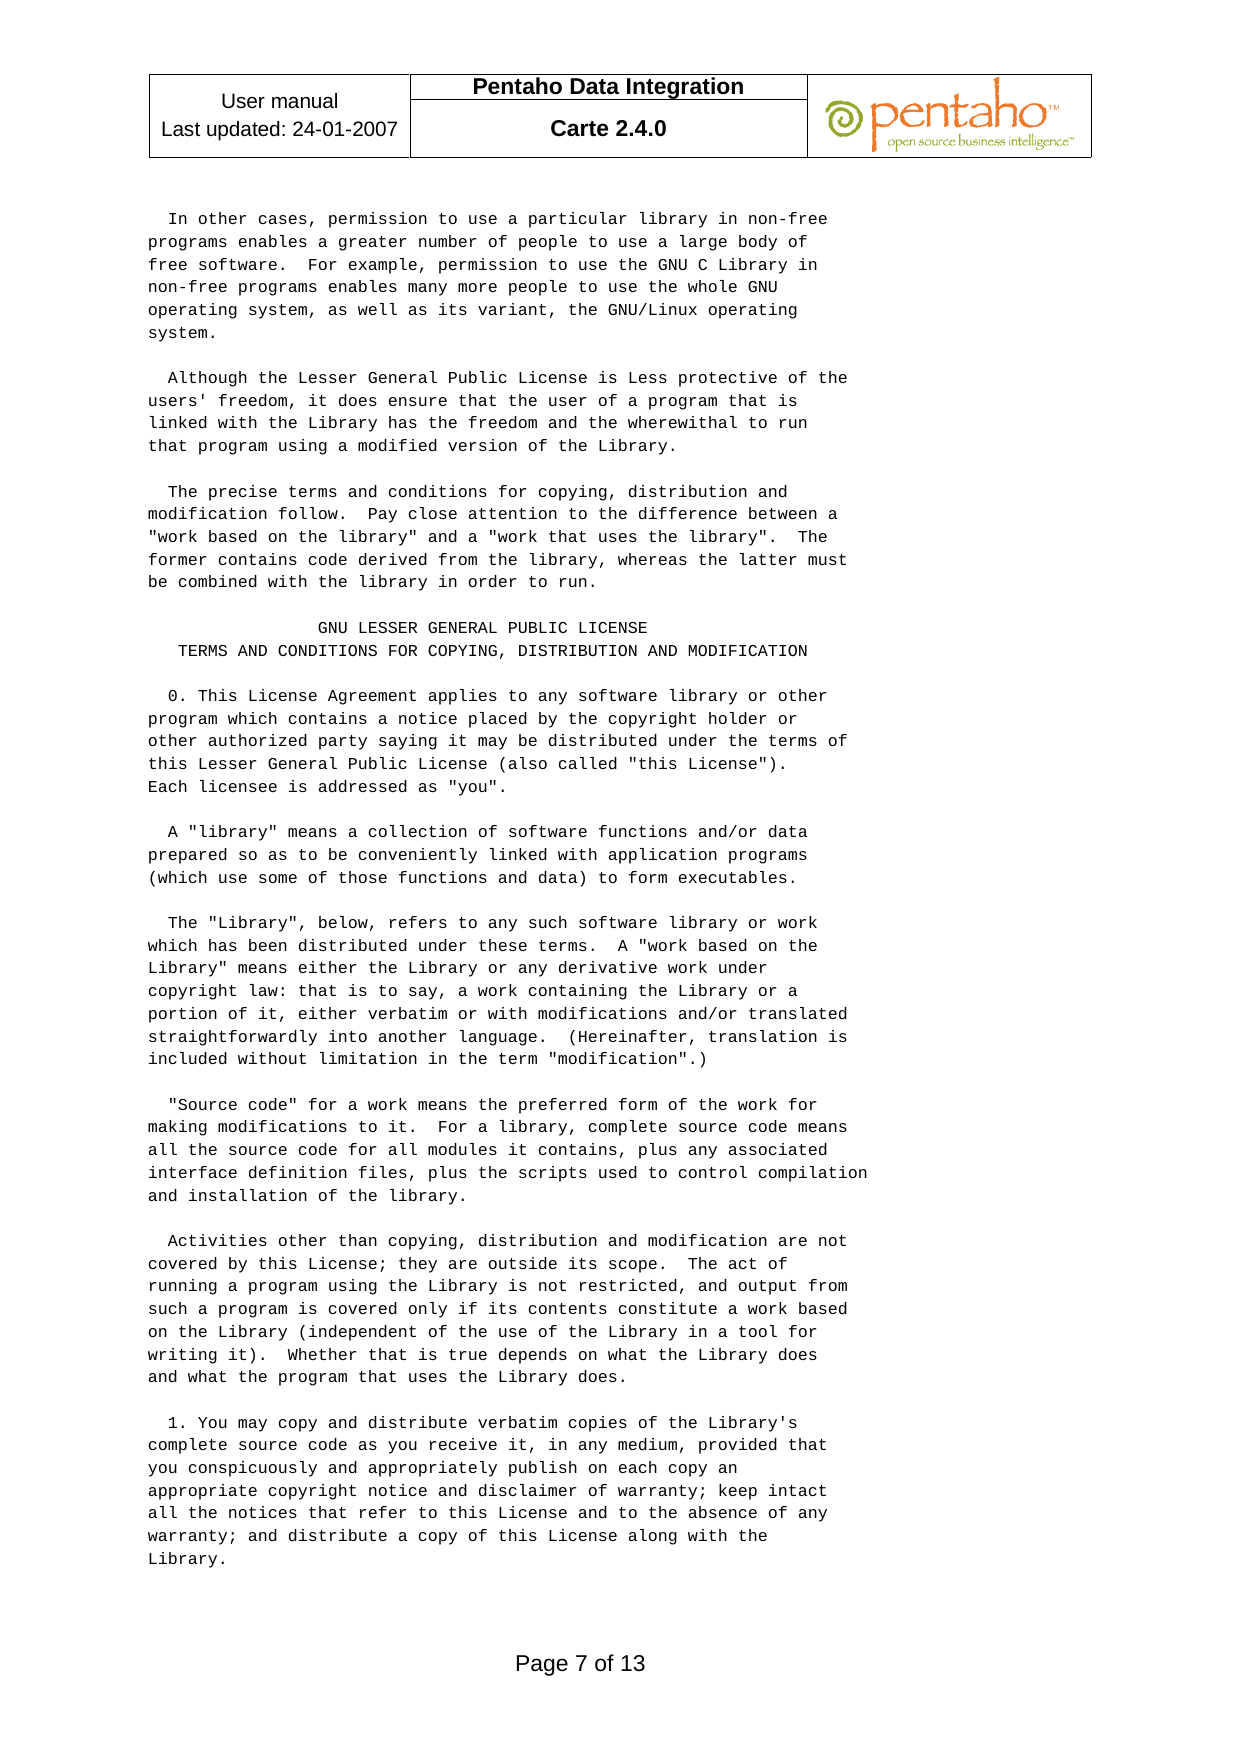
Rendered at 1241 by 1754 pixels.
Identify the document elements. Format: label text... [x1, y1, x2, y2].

text In other cases, permission to use a particular library in non-free programs enables a greater number of people to use a large body of free software. For example, permission to use the GNU C Library in non-free programs enables many more people to use the whole GNU operating system, as well as its variant, the GNU/Linux operating system. Although the Lesser General Public License is Less protective of the users' freedom, it does ensure that the user of a program that is linked with the Library has the freedom and the wherewithal to run that program using a modified version of the Library. The precise terms and conditions for copying, distribution and modification follow. Pay close attention to the difference between a "work based on the library" and a "work that uses the library". The former contains code derived from the library, whereas the latter must be combined with the library in order to run. GNU LESSER GENERAL PUBLIC LICENSE TERMS AND CONDITIONS FOR COPYING, DISTRIBUTION AND MODIFICATION 0. This License Agreement applies to any software library or other program which contains a notice placed by the copyright holder or other authorized party saying it may be distributed under the terms of this Lesser General Public License (also called "this License"). Each licensee is addressed as "you". A "library" means a collection of software functions and/or data prepared so as to be conveniently linked with application programs (which use some of those functions and data) to form executables. The "Library", below, refers to any such software library or work which has been distributed under these terms. A "work based on the Library" means either the Library or any derivative work under copyright law: that is to say, a work containing the Library or a portion of it, either verbatim or with modifications and/or translated straightforwardly into another language. (Hereinafter, translation is included without limitation in the term "modification".) "Source code" for a work means the preferred form of the work for making modifications to it. For a library, complete source code means all the source code for all modules it contains, plus any associated interface definition files, plus the scripts used to control compilation and installation of the library. Activities other than copying, distribution and modification are not covered by this License; they are outside its scope. The act of running a program using the Library is not restricted, and output from such a program is covered only if its contents constitute a work based on the Library (independent of the use of the Library in a tool for writing it). Whether that is true depends on what the Library does and what the program that uses the Library does. 1. You may copy and distribute verbatim copies of the Library's complete source code as you receive it, in any medium, provided that you conspicuously and appropriately publish on each copy an appropriate copyright notice and disclaimer of warranty; keep intact all the notices that refer to this License and to the absence of any warranty; and distribute a copy of this License along with the Library. [148, 188, 1092, 1592]
